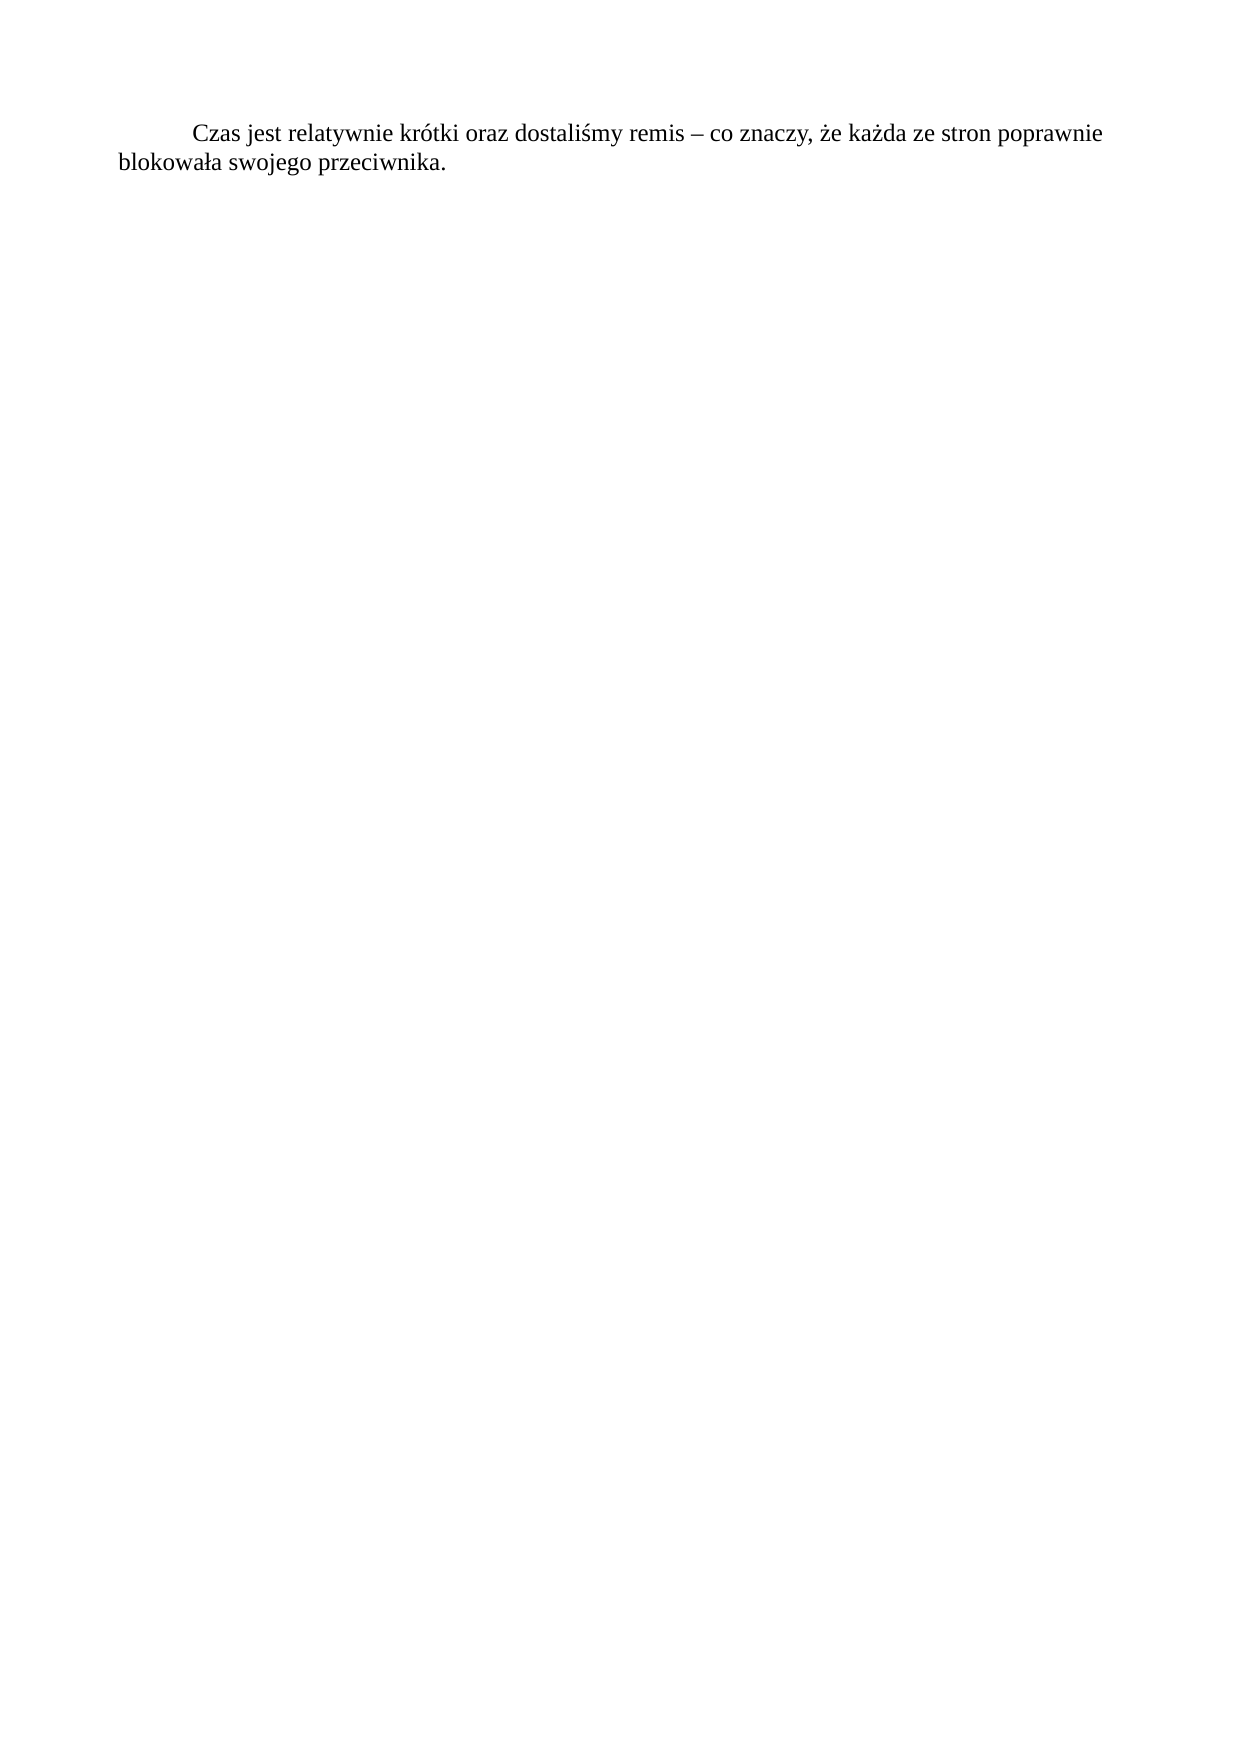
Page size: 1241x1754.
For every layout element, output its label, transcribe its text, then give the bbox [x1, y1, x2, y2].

text Czas jest relatywnie krótki oraz dostaliśmy remis – co znaczy, że każda ze stron poprawnie blokowała swojego przeciwnika. [118, 118, 1122, 176]
